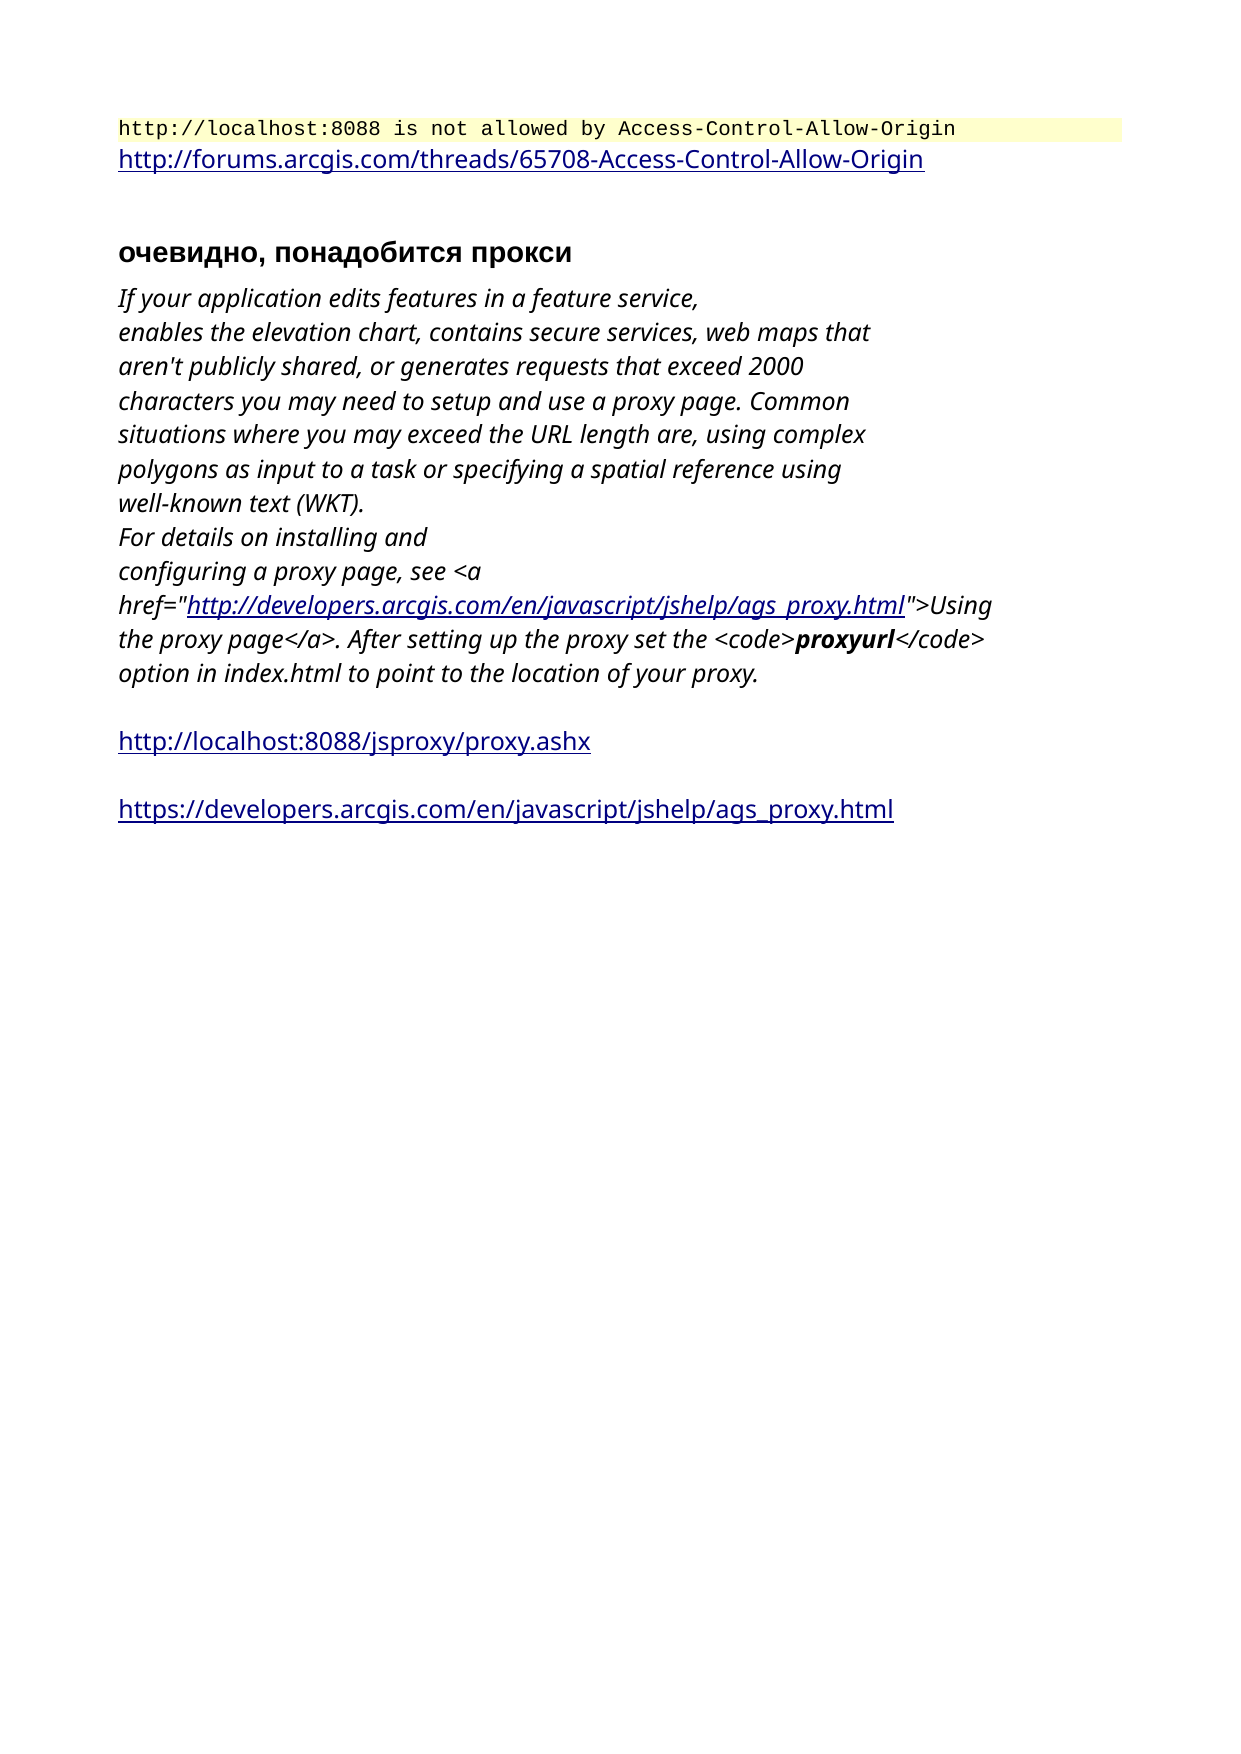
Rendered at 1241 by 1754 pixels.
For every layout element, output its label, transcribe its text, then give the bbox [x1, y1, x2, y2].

text http://localhost:8088/jsproxy/proxy.ashx [118, 724, 1122, 758]
text https://developers.arcgis.com/en/javascript/jshelp/ags_proxy.html [118, 792, 1122, 826]
text http://forums.arcgis.com/threads/65708-Access-Control-Allow-Origin [118, 142, 1122, 176]
text If your application edits features in a feature service, enables the elevation chart, contains secure services, web maps that aren't publicly shared, or generates requests that exceed 2000 characters you may need to setup and use a proxy page. Common situations where you may exceed the URL length are, using complex polygons as input to a task or specifying a spatial reference using well-known text (WKT). For details on installing and configuring a proxy page, see <a href="http://developers.arcgis.com/en/javascript/jshelp/ags_proxy.html">Using the proxy page</a>. After setting up the proxy set the <code>proxyurl</code> option in index.html to point to the location of your proxy. [118, 281, 1122, 690]
text http://localhost:8088 is not allowed by Access-Control-Allow-Origin [118, 118, 1122, 142]
subtitle очевидно, понадобится прокси [118, 235, 1122, 268]
